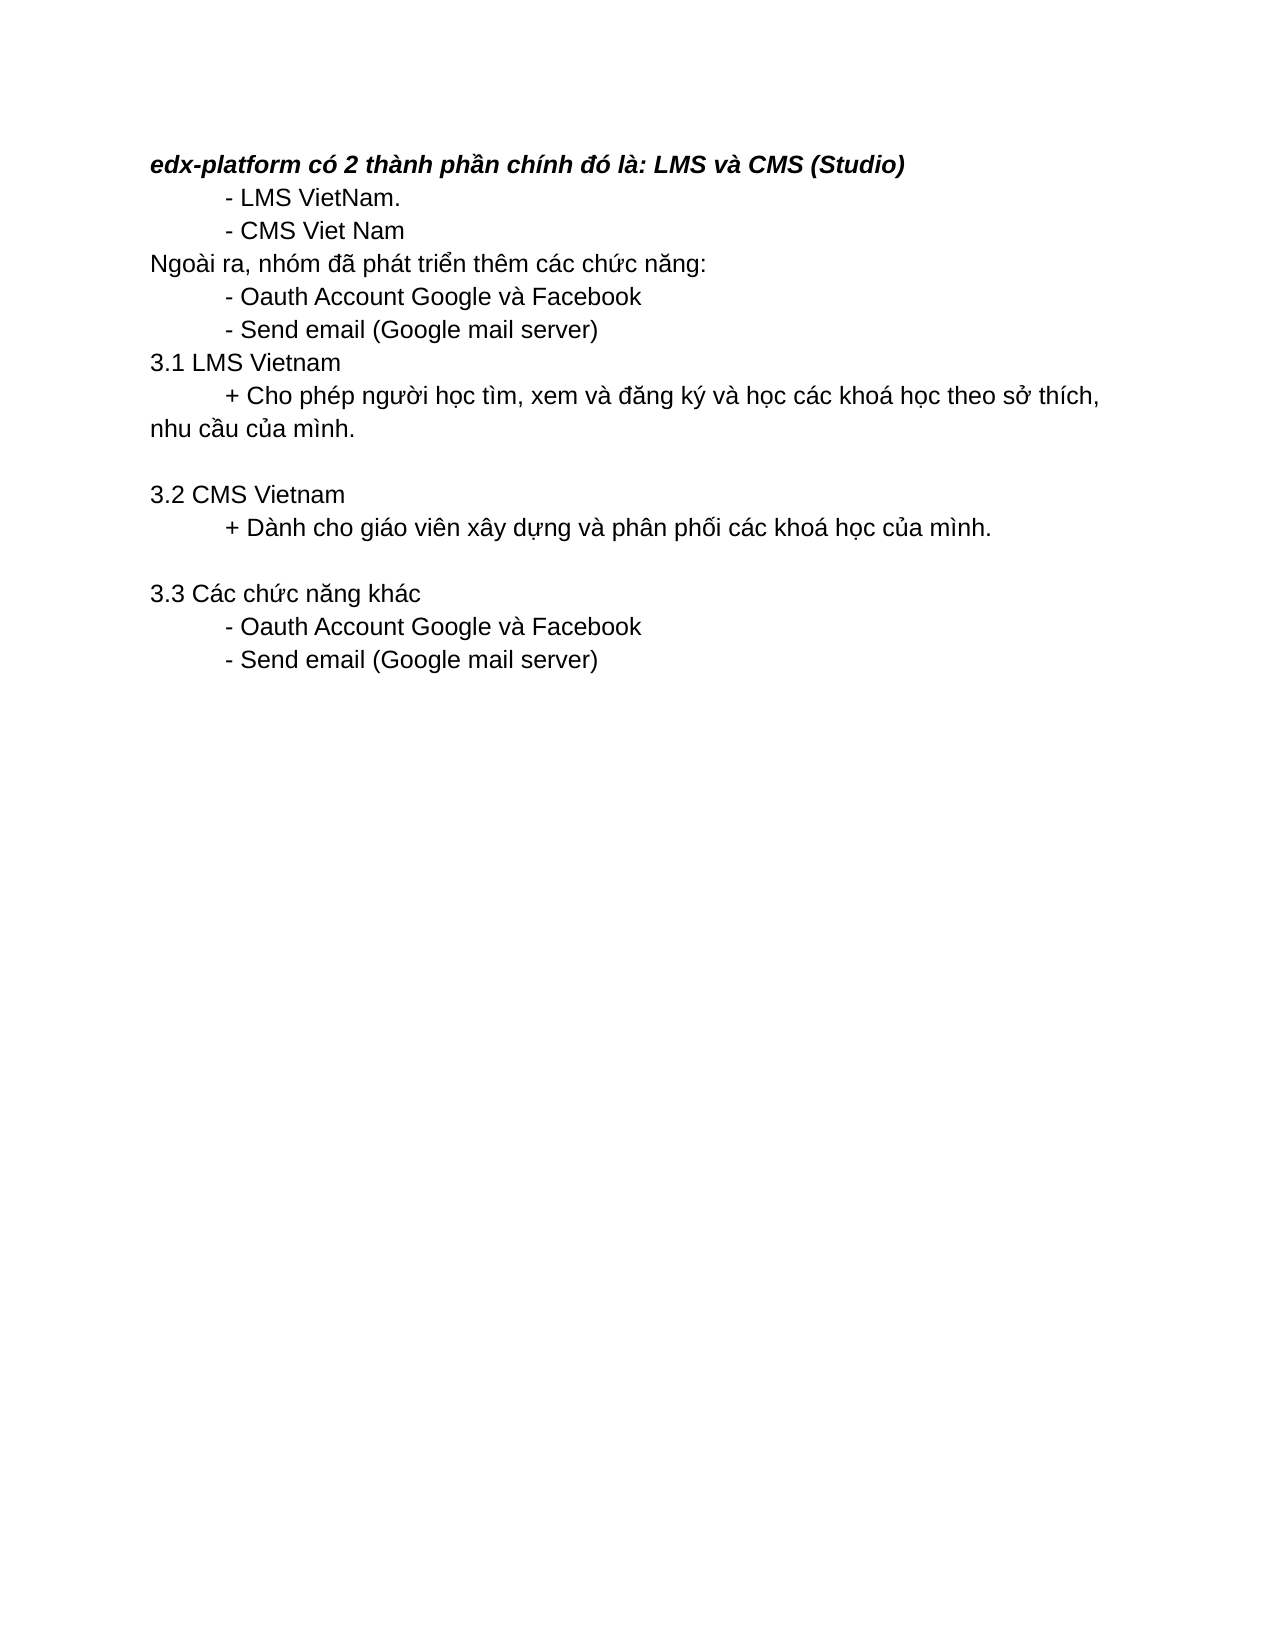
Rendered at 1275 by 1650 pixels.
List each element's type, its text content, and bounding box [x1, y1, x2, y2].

text - LMS VietNam. [150, 183, 1125, 212]
text - Oauth Account Google và Facebook [150, 612, 1125, 641]
text 3.2 CMS Vietnam [150, 480, 1125, 509]
text 3.3 Các chức năng khác [150, 579, 1125, 608]
text edx-platform có 2 thành phần chính đó là: LMS và CMS (Studio) [150, 150, 1125, 179]
text 3.1 LMS Vietnam [150, 348, 1125, 377]
text + Cho phép người học tìm, xem và đăng ký và học các khoá học theo sở thích, nhu cầu của mình. [150, 381, 1125, 443]
text - Send email (Google mail server) [150, 315, 1125, 344]
text Ngoài ra, nhóm đã phát triển thêm các chức năng: [150, 249, 1125, 278]
text - CMS Viet Nam [150, 216, 1125, 245]
text - Oauth Account Google và Facebook [150, 282, 1125, 311]
text - Send email (Google mail server) [150, 645, 1125, 674]
text + Dành cho giáo viên xây dựng và phân phối các khoá học của mình. [150, 513, 1125, 542]
